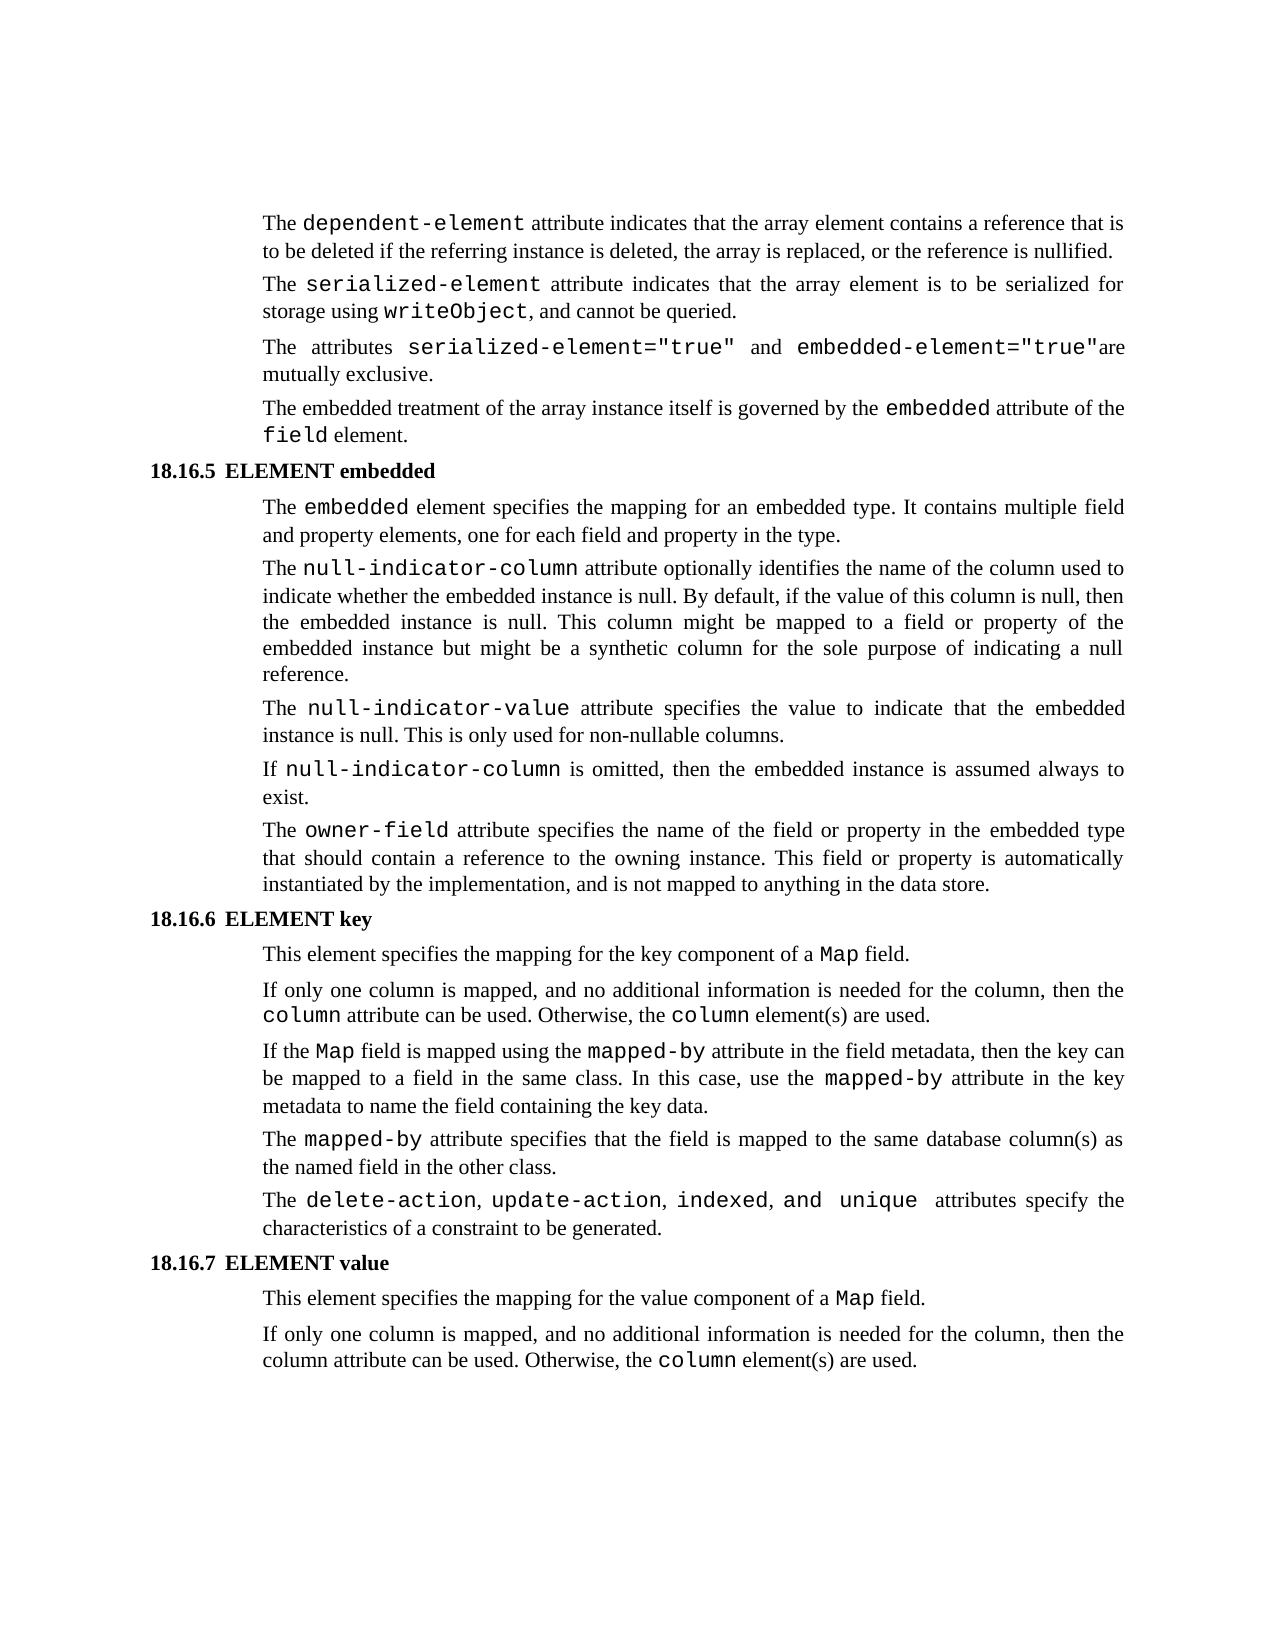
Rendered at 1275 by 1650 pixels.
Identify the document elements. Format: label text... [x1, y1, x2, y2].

subtitle ELEMENT key [150, 905, 1125, 931]
text The embedded treatment of the array instance itself is governed by the embedded attribute of the field element. [262, 395, 1125, 449]
text The owner-field attribute specifies the name of the field or property in the embedded type that should contain a reference to the owning instance. This field or property is automatically instantiated by the implementation, and is not mapped to anything in the data store. [262, 817, 1125, 896]
text If the Map field is mapped using the mapped-by attribute in the field metadata, then the key can be mapped to a field in the same class. In this case, use the mapped-by attribute in the key metadata to name the field containing the key data. [262, 1038, 1125, 1118]
subtitle ELEMENT value [150, 1249, 1125, 1275]
text If only one column is mapped, and no additional information is needed for the column, then the column attribute can be used. Otherwise, the column element(s) are used. [262, 976, 1125, 1029]
text This element specifies the mapping for the key component of a Map field. [262, 941, 1125, 968]
text The embedded element specifies the mapping for an embedded type. It contains multiple field and property elements, one for each field and property in the type. [262, 494, 1125, 547]
subtitle ELEMENT embedded [150, 457, 1125, 483]
text The null-indicator-column attribute optionally identifies the name of the column used to indicate whether the embedded instance is null. By default, if the value of this column is null, then the embedded instance is null. This column might be mapped to a field or property of the embedded instance but might be a synthetic column for the sole purpose of indicating a null reference. [262, 555, 1125, 686]
text The dependent-element attribute indicates that the array element contains a reference that is to be deleted if the referring instance is deleted, the array is replaced, or the reference is nullified. [262, 210, 1125, 263]
text If only one column is mapped, and no additional information is needed for the column, then the column attribute can be used. Otherwise, the column element(s) are used. [262, 1321, 1125, 1374]
text The attributes serialized-element="true" and embedded-element="true"are mutually exclusive. [262, 334, 1125, 387]
text The null-indicator-value attribute specifies the value to indicate that the embedded instance is null. This is only used for non-nullable columns. [262, 694, 1125, 748]
text The serialized-element attribute indicates that the array element is to be serialized for storage using writeObject, and cannot be queried. [262, 271, 1125, 325]
text The delete-action, update-action, indexed, and unique attributes specify the characteristics of a constraint to be generated. [262, 1187, 1125, 1241]
text This element specifies the mapping for the value component of a Map field. [262, 1285, 1125, 1312]
text The mapped-by attribute specifies that the field is mapped to the same database column(s) as the named field in the other class. [262, 1126, 1125, 1179]
text If null-indicator-column is omitted, then the embedded instance is assumed always to exist. [262, 756, 1125, 809]
